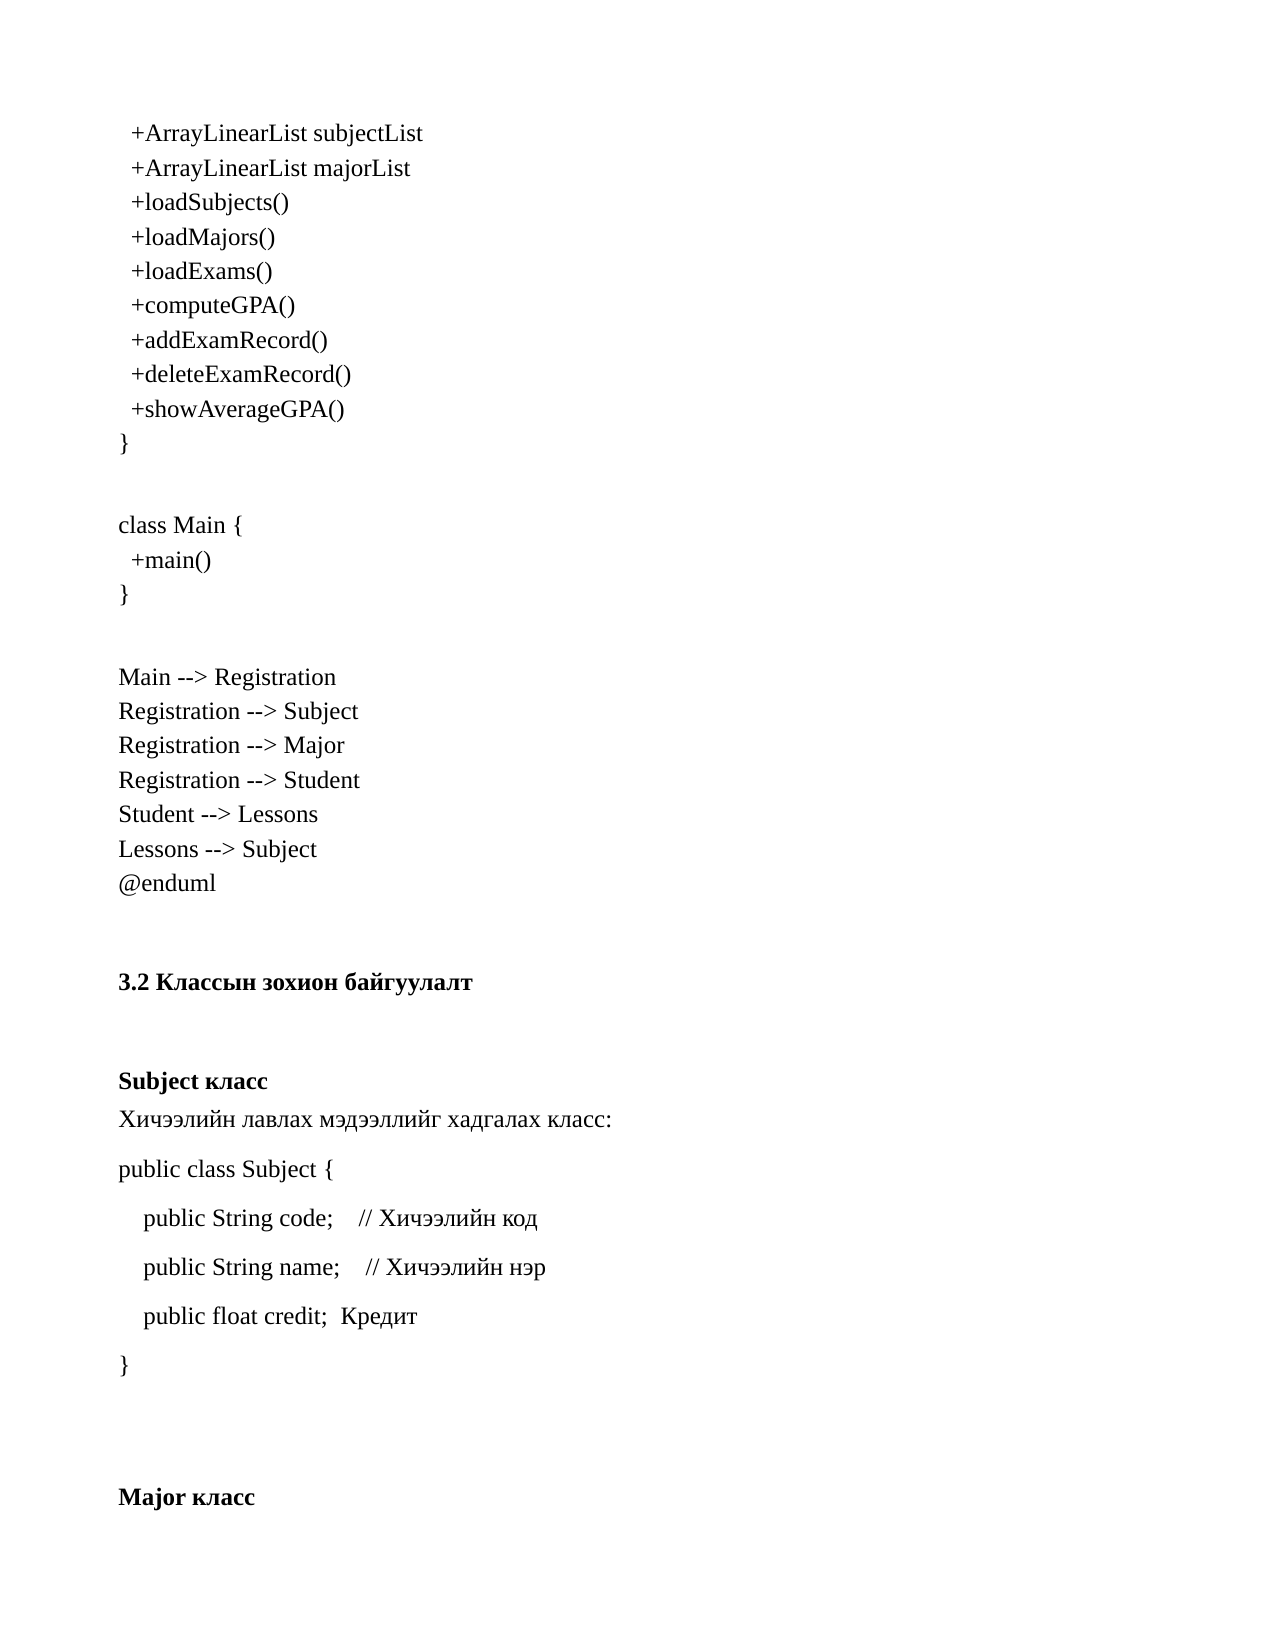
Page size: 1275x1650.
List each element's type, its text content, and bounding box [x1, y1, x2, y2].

text public class Subject { [118, 1154, 1157, 1182]
text public float credit; Кредит [118, 1301, 1157, 1329]
text +loadSubjects() [118, 187, 1157, 216]
text Major класс [118, 1448, 1157, 1511]
text +loadExams() [118, 256, 1157, 285]
text public String code; // Хичээлийн код [118, 1203, 1157, 1231]
subtitle 3.2 Классын зохион байгуулалт [118, 967, 1157, 996]
text Lessons --> Subject [118, 834, 1157, 863]
text +showAverageGPA() [118, 394, 1157, 423]
text } [118, 579, 1157, 608]
text Хичээлийн лавлах мэдээллийг хадгалах класс: [118, 1104, 1157, 1133]
text +ArrayLinearList majorList [118, 153, 1157, 181]
text Student --> Lessons [118, 799, 1157, 828]
text +main() [118, 545, 1157, 574]
text } [118, 428, 1157, 457]
text Registration --> Student [118, 765, 1157, 794]
subtitle Subject класс [118, 1066, 1157, 1095]
text Registration --> Subject [118, 696, 1157, 725]
text class Main { [118, 511, 1157, 539]
text Main --> Registration [118, 662, 1157, 690]
text +computeGPA() [118, 291, 1157, 319]
text +deleteExamRecord() [118, 359, 1157, 388]
text public String name; // Хичээлийн нэр [118, 1252, 1157, 1281]
text } [118, 1350, 1157, 1379]
text Registration --> Major [118, 731, 1157, 759]
text +addExamRecord() [118, 325, 1157, 354]
text +ArrayLinearList subjectList [118, 118, 1157, 147]
text @enduml [118, 868, 1157, 897]
text +loadMajors() [118, 222, 1157, 250]
